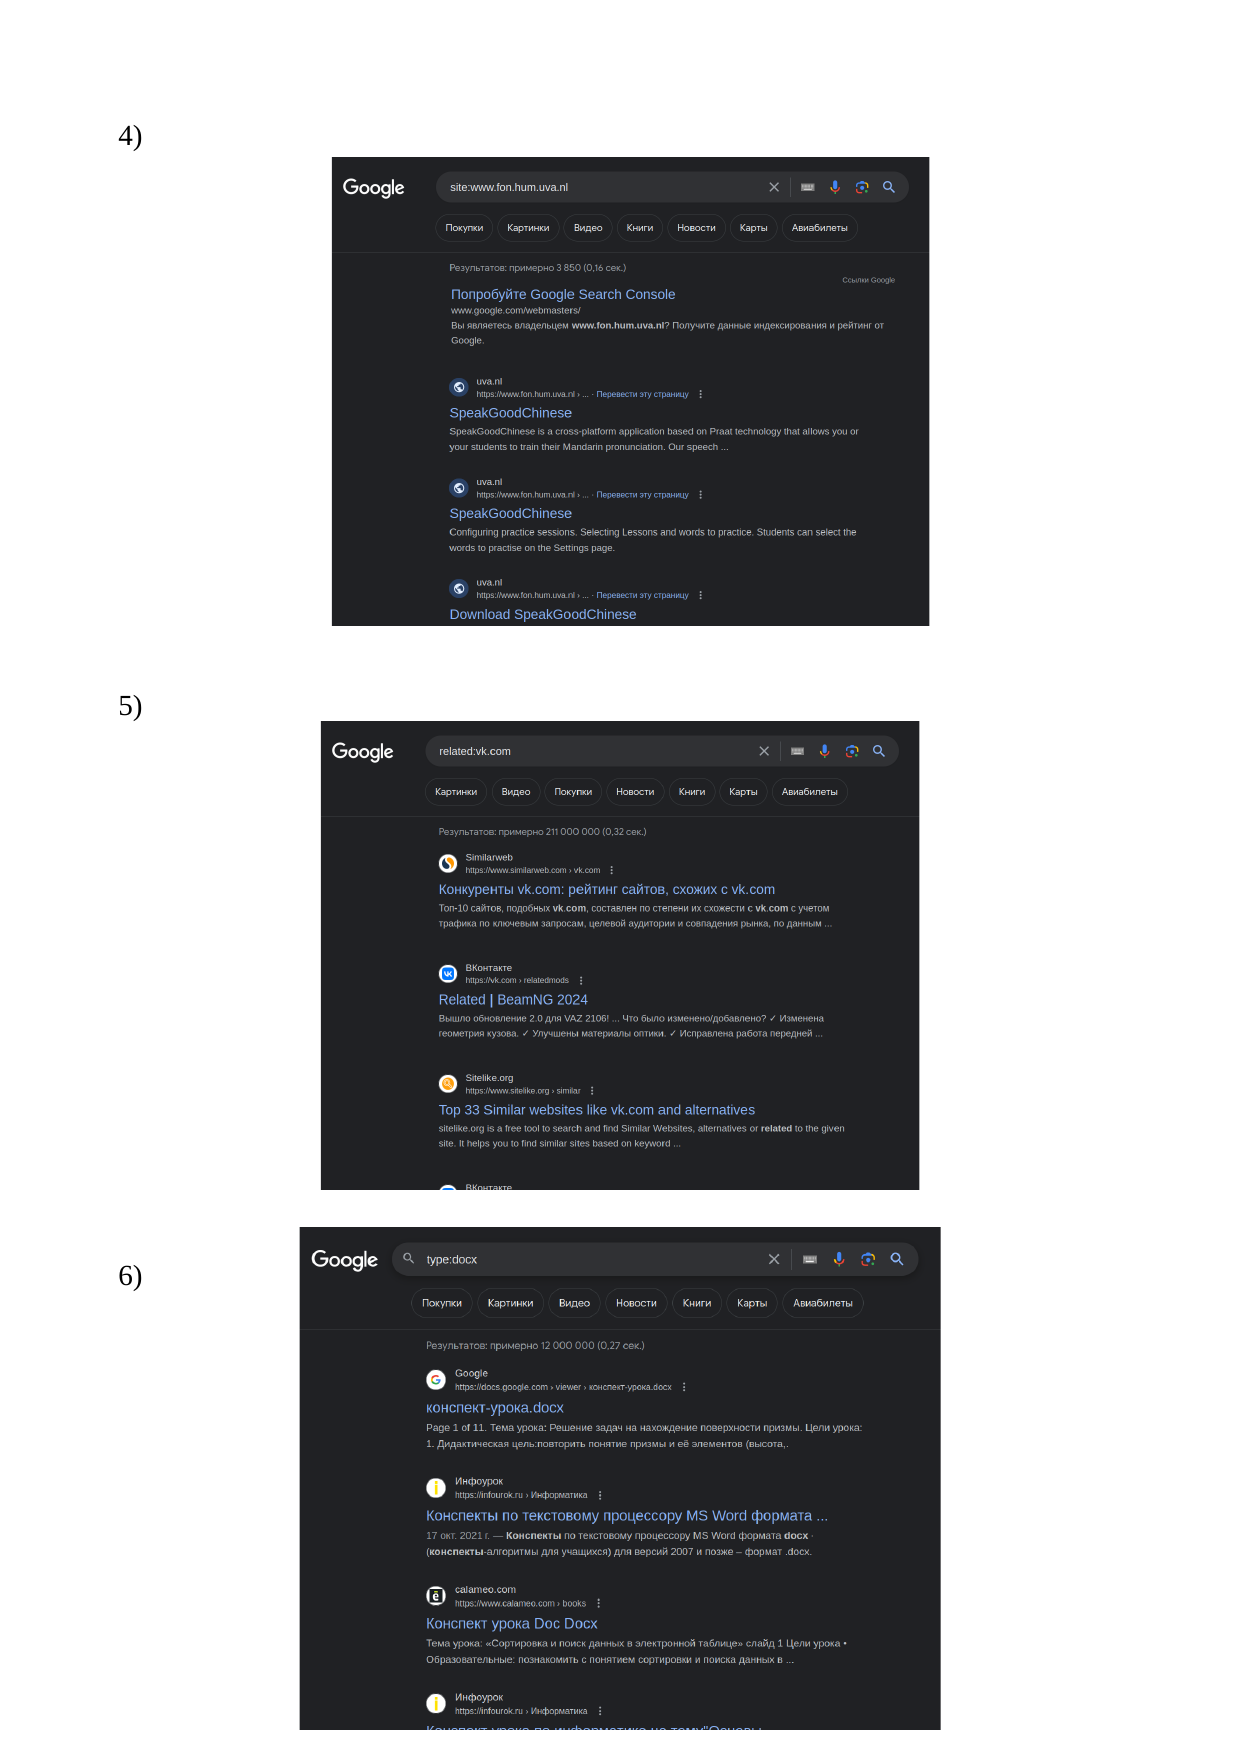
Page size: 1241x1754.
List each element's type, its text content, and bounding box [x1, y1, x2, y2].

picture [299, 1227, 941, 1730]
text [941, 1258, 1122, 1292]
picture [320, 721, 920, 1190]
text 6) [118, 1258, 299, 1292]
picture [331, 157, 930, 626]
text 5) [118, 688, 1122, 722]
text 4) [118, 118, 1122, 152]
